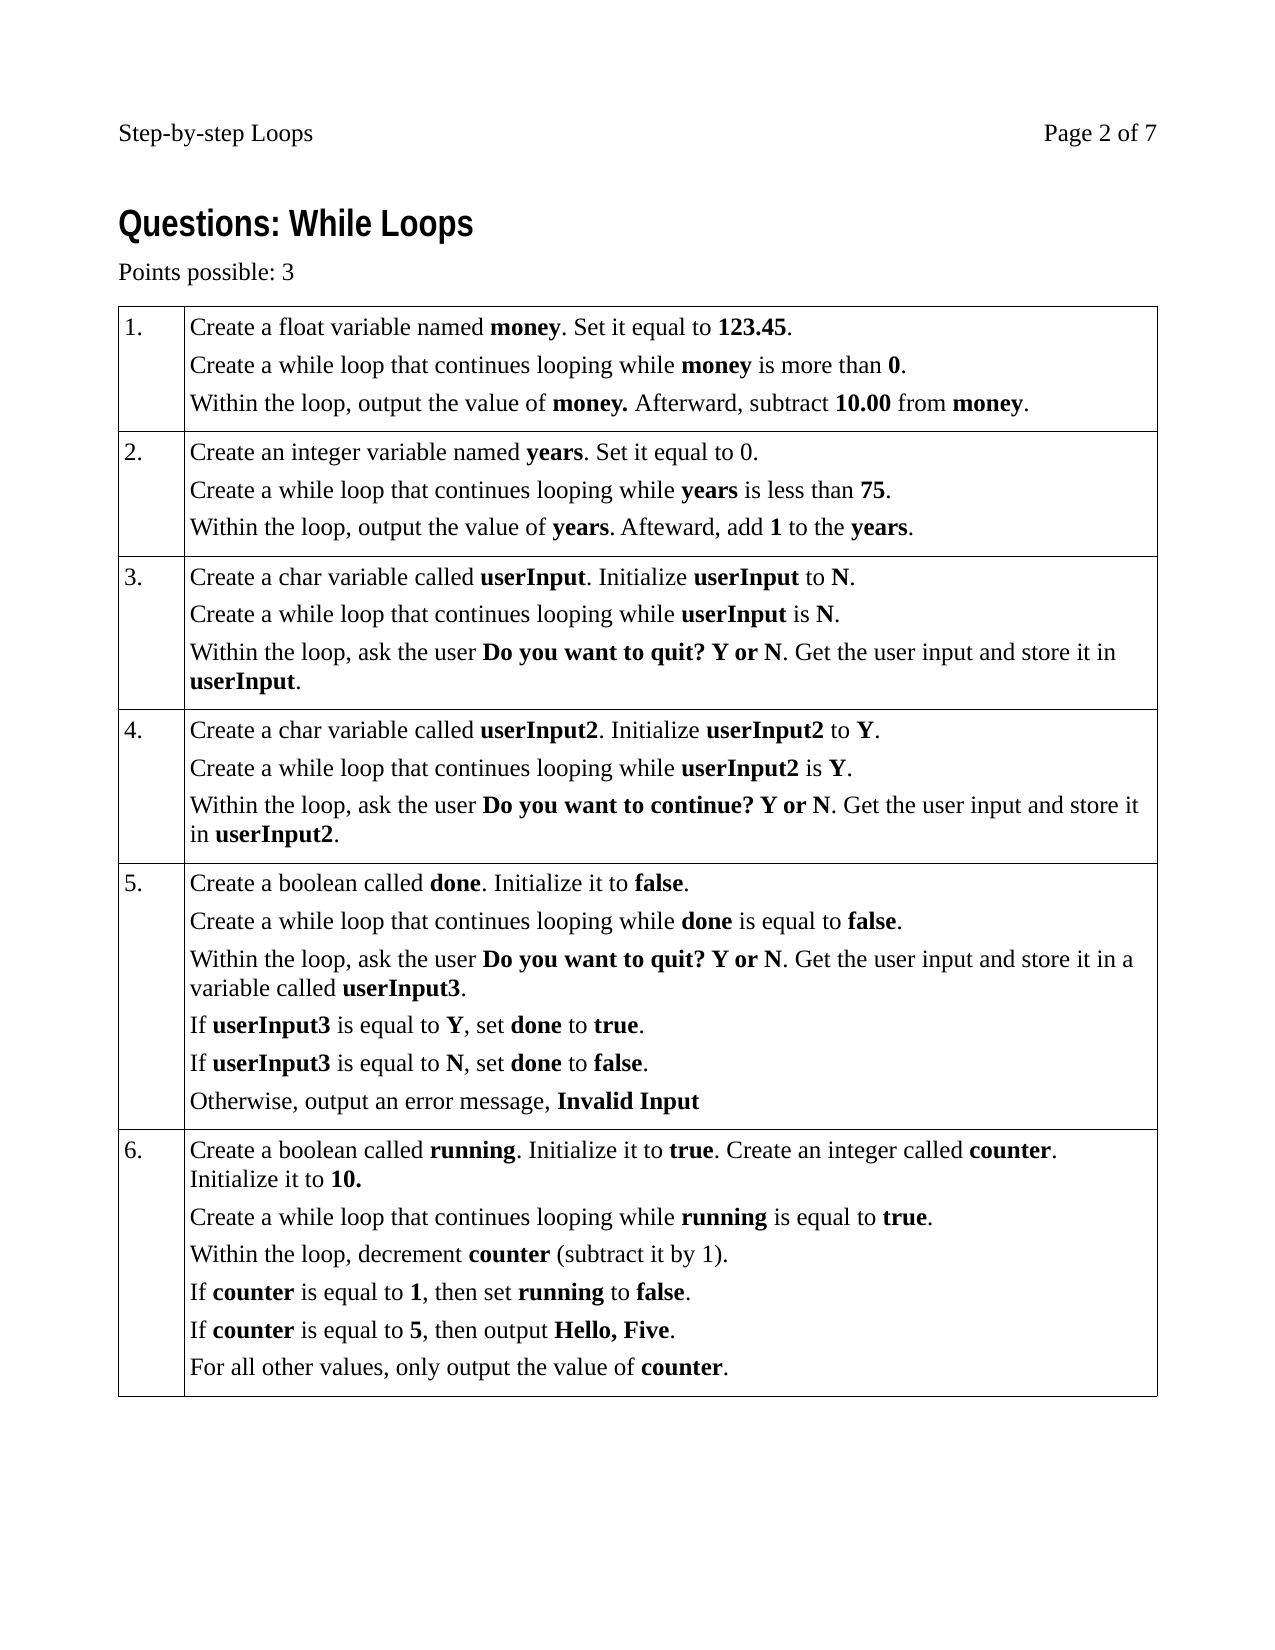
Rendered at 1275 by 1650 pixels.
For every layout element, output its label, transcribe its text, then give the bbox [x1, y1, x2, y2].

subtitle Questions: While Loops [118, 201, 1157, 245]
table_cell Create a boolean called done. Initialize it to false. Create a while loop that continues looping while done is equal to false. Within the loop, ask the user Do you want to quit? Y or N. Get the user input and store it in a variable called userInput3. If userInput3 is equal to Y, set done to true. If userInput3 is equal to N, set done to false. Otherwise, output an error message, Invalid Input [185, 864, 1157, 1129]
table_cell 2. [119, 432, 184, 556]
table_cell 5. [119, 864, 184, 1129]
table_cell Create a char variable called userInput2. Initialize userInput2 to Y. Create a while loop that continues looping while userInput2 is Y. Within the loop, ask the user Do you want to continue? Y or N. Get the user input and store it in userInput2. [185, 710, 1157, 863]
table_cell Create an integer variable named years. Set it equal to 0. Create a while loop that continues looping while years is less than 75. Within the loop, output the value of years. Afteward, add 1 to the years. [185, 432, 1157, 556]
table_header 1. [119, 307, 184, 431]
table_cell 3. [119, 557, 184, 709]
table_cell 6. [119, 1130, 184, 1396]
table_cell Create a char variable called userInput. Initialize userInput to N. Create a while loop that continues looping while userInput is N. Within the loop, ask the user Do you want to quit? Y or N. Get the user input and store it in userInput. [185, 557, 1157, 709]
text Points possible: 3 [118, 257, 1157, 286]
table_cell Create a boolean called running. Initialize it to true. Create an integer called counter. Initialize it to 10. Create a while loop that continues looping while running is equal to true. Within the loop, decrement counter (subtract it by 1). If counter is equal to 1, then set running to false. If counter is equal to 5, then output Hello, Five. For all other values, only output the value of counter. [185, 1130, 1157, 1396]
table_cell 4. [119, 710, 184, 863]
table_header Create a float variable named money. Set it equal to 123.45. Create a while loop that continues looping while money is more than 0. Within the loop, output the value of money. Afterward, subtract 10.00 from money. [185, 307, 1157, 431]
